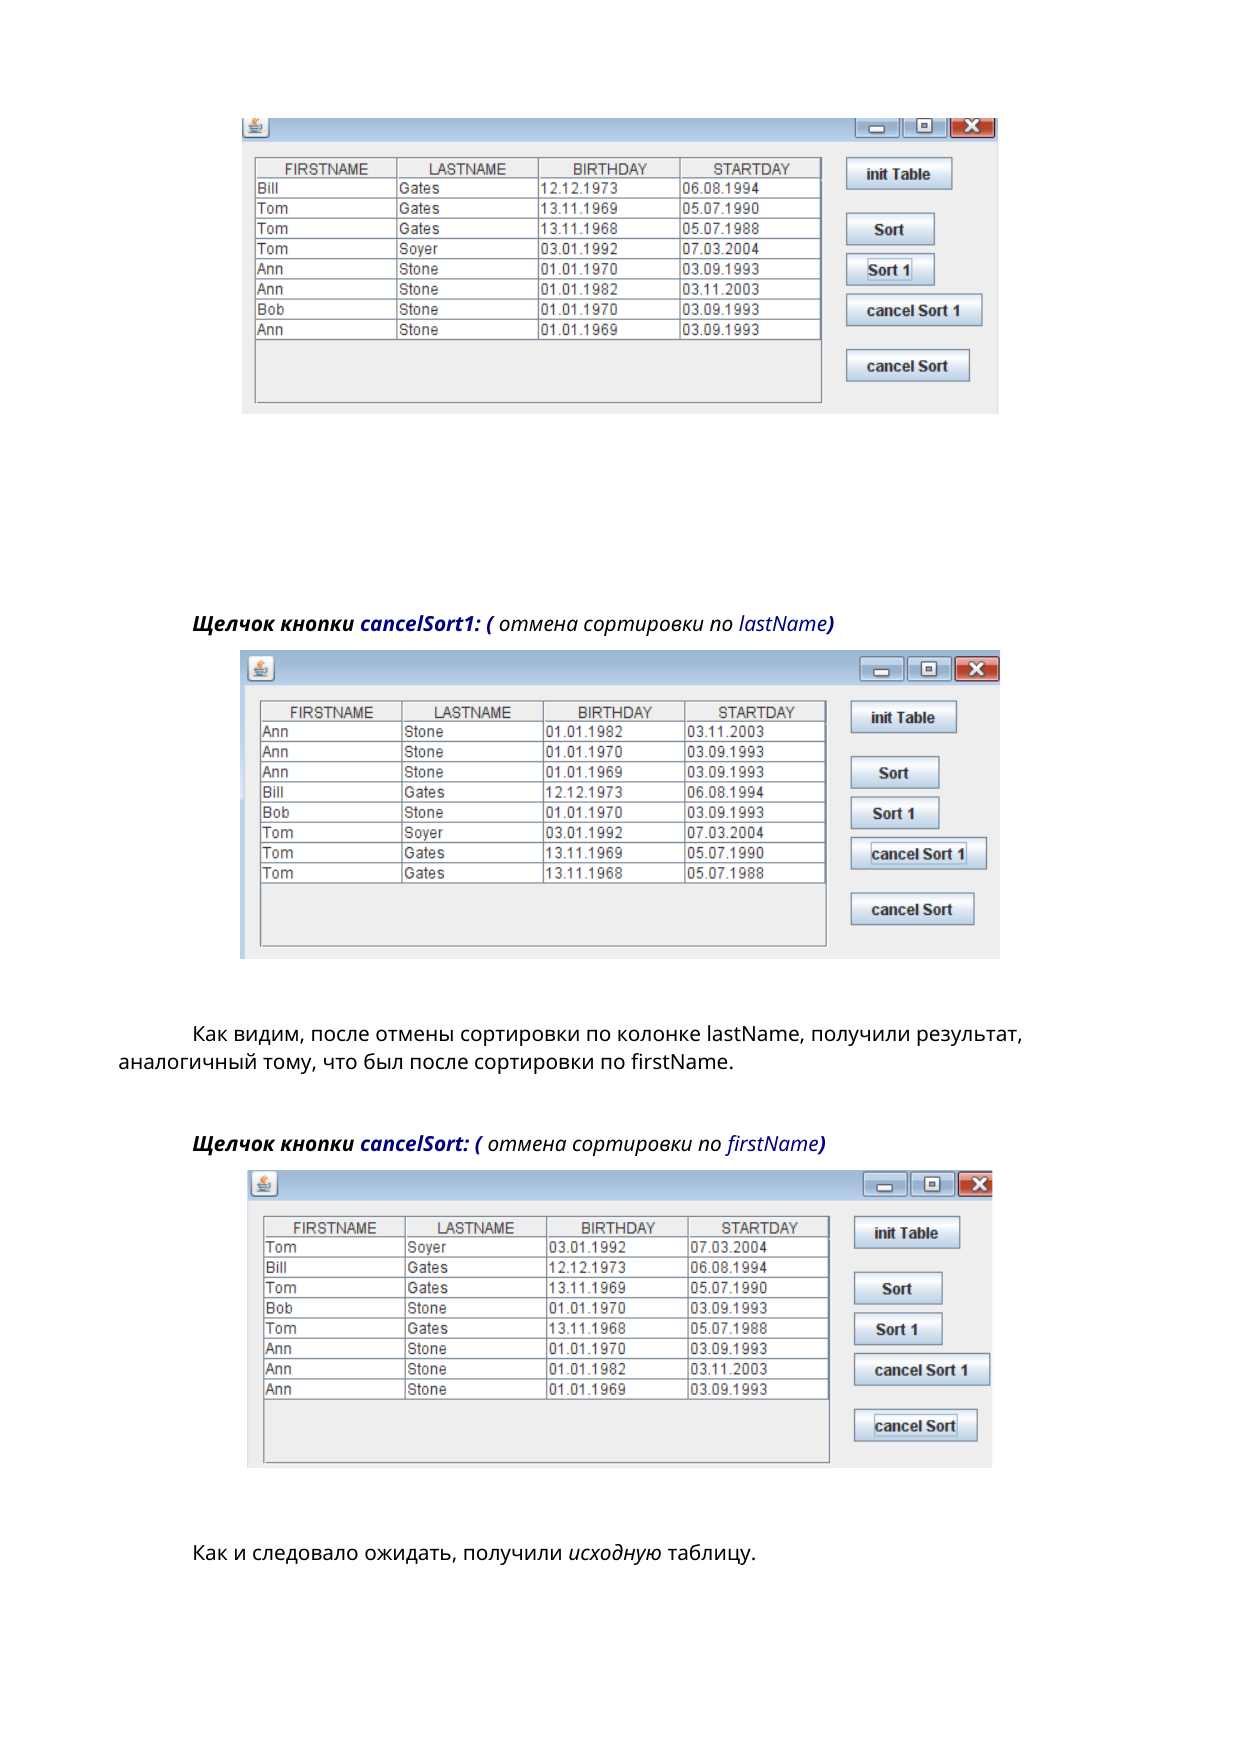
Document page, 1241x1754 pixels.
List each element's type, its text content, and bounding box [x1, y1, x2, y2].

text Как видим, после отмены сортировки по колонке lastName, получили результат, аналогичный тому, что был после сортировки по firstName. [118, 1019, 1122, 1076]
text Щелчок кнопки cancelSort: ( отмена сортировки по firstName) [118, 1129, 1122, 1157]
text Щелчок кнопки cancelSort1: ( отмена сортировки по lastName) [118, 609, 1122, 638]
text Как и следовало ожидать, получили исходную таблицу. [118, 1538, 1122, 1567]
